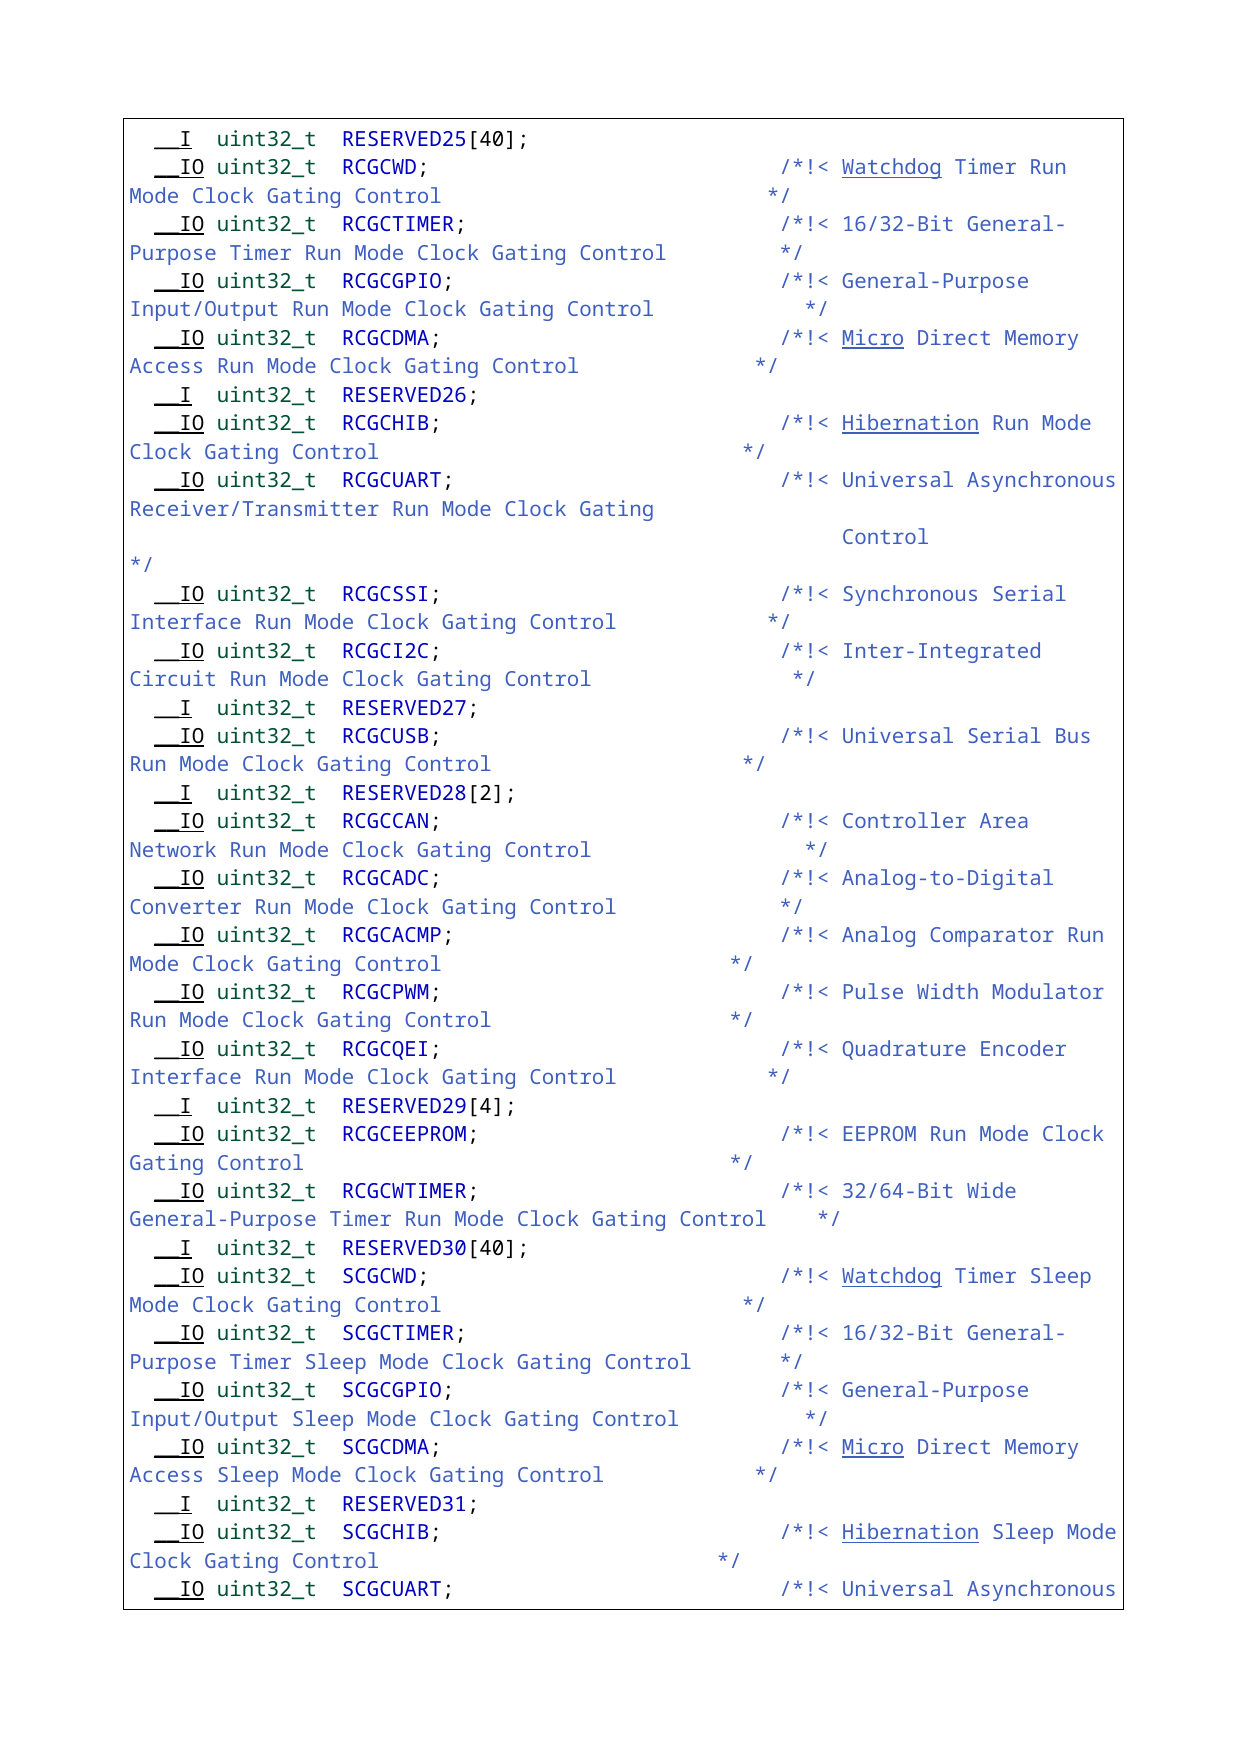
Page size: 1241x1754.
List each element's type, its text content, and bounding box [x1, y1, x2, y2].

table_cell __I uint32_t RESERVED25[40]; __IO uint32_t RCGCWD; /*!< Watchdog Timer Run Mode Clock Gating Control */ __IO uint32_t RCGCTIMER; /*!< 16/32-Bit General-Purpose Timer Run Mode Clock Gating Control */ __IO uint32_t RCGCGPIO; /*!< General-Purpose Input/Output Run Mode Clock Gating Control */ __IO uint32_t RCGCDMA; /*!< Micro Direct Memory Access Run Mode Clock Gating Control */ __I uint32_t RESERVED26; __IO uint32_t RCGCHIB; /*!< Hibernation Run Mode Clock Gating Control */ __IO uint32_t RCGCUART; /*!< Universal Asynchronous Receiver/Transmitter Run Mode Clock Gating Control */ __IO uint32_t RCGCSSI; /*!< Synchronous Serial Interface Run Mode Clock Gating Control */ __IO uint32_t RCGCI2C; /*!< Inter-Integrated Circuit Run Mode Clock Gating Control */ __I uint32_t RESERVED27; __IO uint32_t RCGCUSB; /*!< Universal Serial Bus Run Mode Clock Gating Control */ __I uint32_t RESERVED28[2]; __IO uint32_t RCGCCAN; /*!< Controller Area Network Run Mode Clock Gating Control */ __IO uint32_t RCGCADC; /*!< Analog-to-Digital Converter Run Mode Clock Gating Control */ __IO uint32_t RCGCACMP; /*!< Analog Comparator Run Mode Clock Gating Control */ __IO uint32_t RCGCPWM; /*!< Pulse Width Modulator Run Mode Clock Gating Control */ __IO uint32_t RCGCQEI; /*!< Quadrature Encoder Interface Run Mode Clock Gating Control */ __I uint32_t RESERVED29[4]; __IO uint32_t RCGCEEPROM; /*!< EEPROM Run Mode Clock Gating Control */ __IO uint32_t RCGCWTIMER; /*!< 32/64-Bit Wide General-Purpose Timer Run Mode Clock Gating Control */ __I uint32_t RESERVED30[40]; __IO uint32_t SCGCWD; /*!< Watchdog Timer Sleep Mode Clock Gating Control */ __IO uint32_t SCGCTIMER; /*!< 16/32-Bit General-Purpose Timer Sleep Mode Clock Gating Control */ __IO uint32_t SCGCGPIO; /*!< General-Purpose Input/Output Sleep Mode Clock Gating Control */ __IO uint32_t SCGCDMA; /*!< Micro Direct Memory Access Sleep Mode Clock Gating Control */ __I uint32_t RESERVED31; __IO uint32_t SCGCHIB; /*!< Hibernation Sleep Mode Clock Gating Control */ __IO uint32_t SCGCUART; /*!< Universal Asynchronous [124, 119, 1123, 1608]
